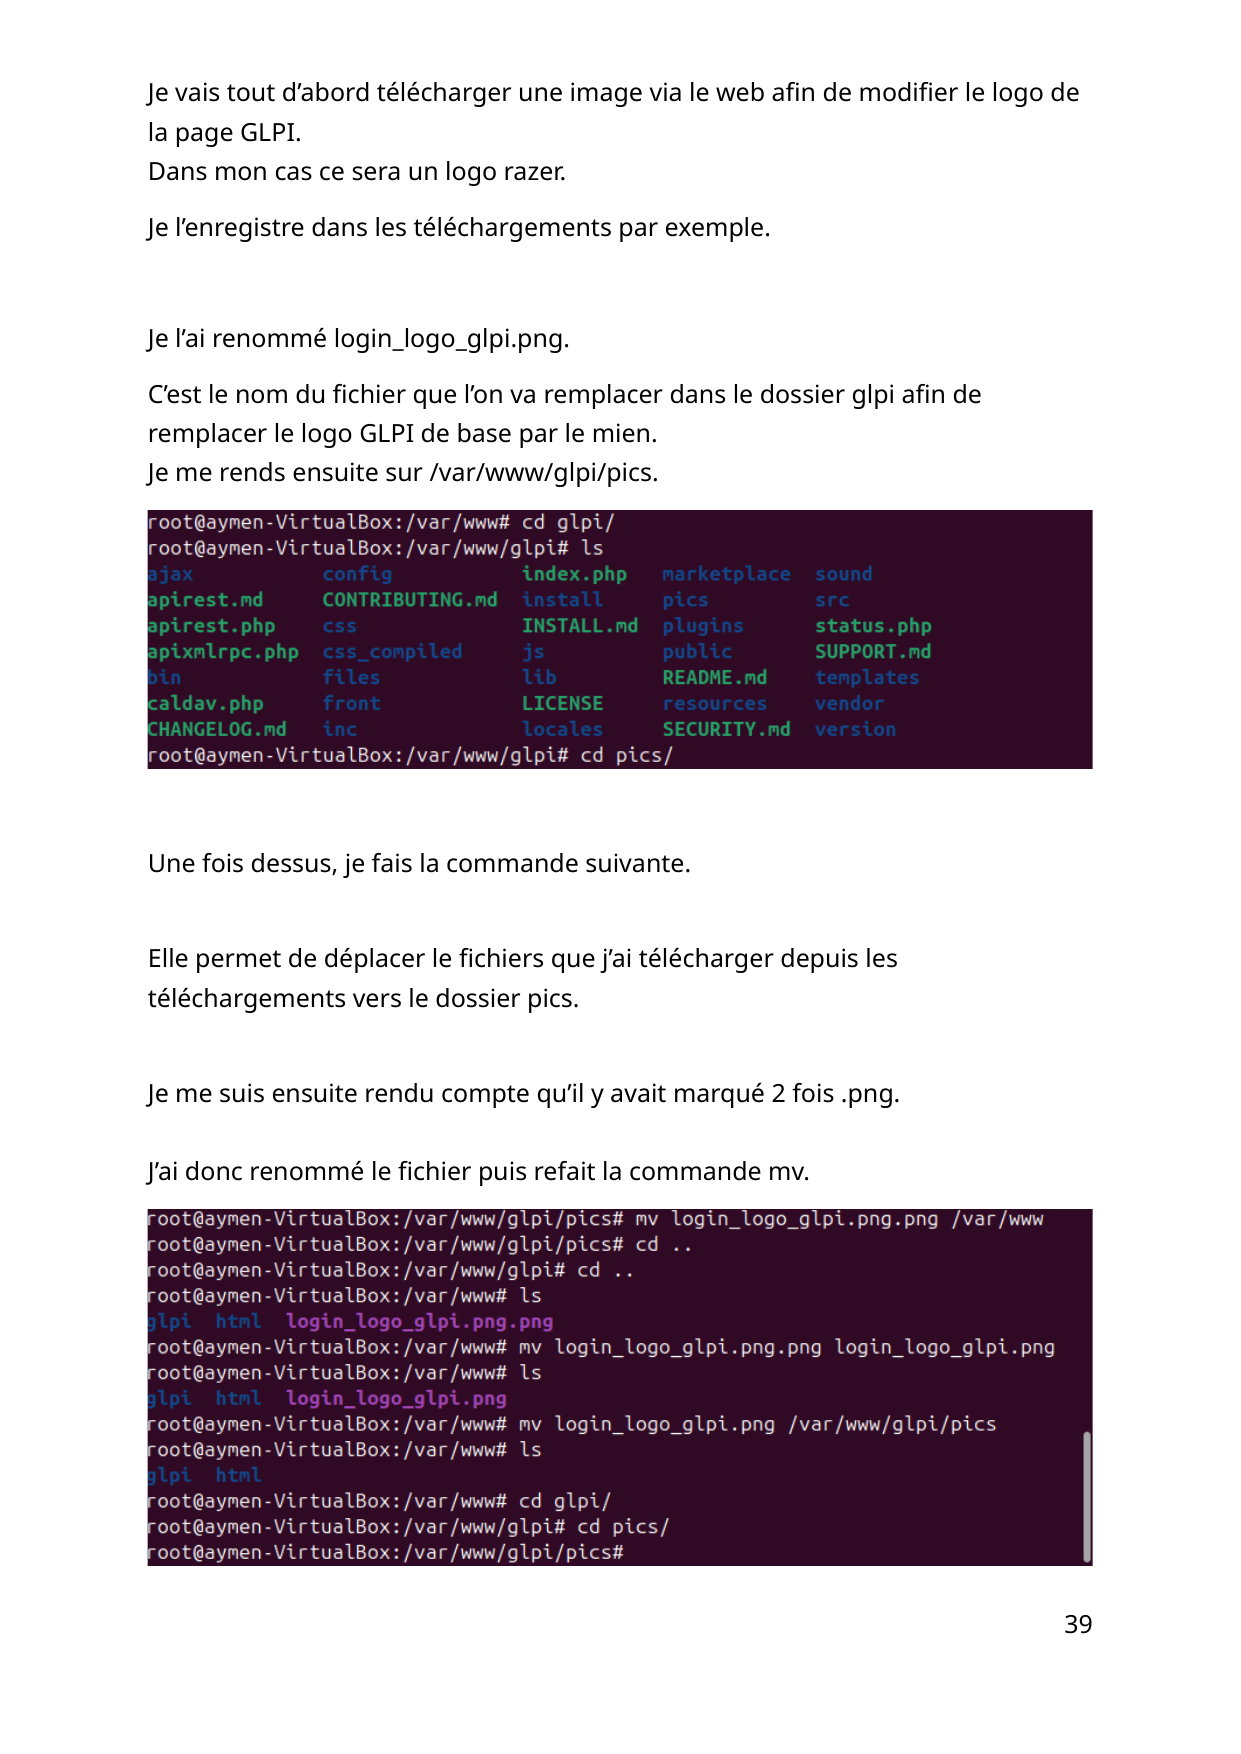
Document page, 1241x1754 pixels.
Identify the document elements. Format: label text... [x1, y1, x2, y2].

text Je vais tout d’abord télécharger une image via le web afin de modifier le logo de la page GLPI. Dans mon cas ce sera un logo razer. [148, 75, 1093, 187]
text Je l’ai renommé login_logo_glpi.png. [148, 321, 1093, 355]
text Je me suis ensuite rendu compte qu’il y avait marqué 2 fois .png. J’ai donc renommé le fichier puis refait la commande mv. [148, 1075, 1093, 1188]
text Elle permet de déplacer le fichiers que j’ai télécharger depuis les téléchargements vers le dossier pics. [148, 902, 1093, 1053]
text Je l’enregistre dans les téléchargements par exemple. [148, 209, 1093, 243]
text C’est le nom du fichier que l’on va remplacer dans le dossier glpi afin de remplacer le logo GLPI de base par le mien. Je me rends ensuite sur /var/www/glpi/pics. [148, 377, 1093, 489]
text Une fois dessus, je fais la commande suivante. [148, 846, 1093, 880]
